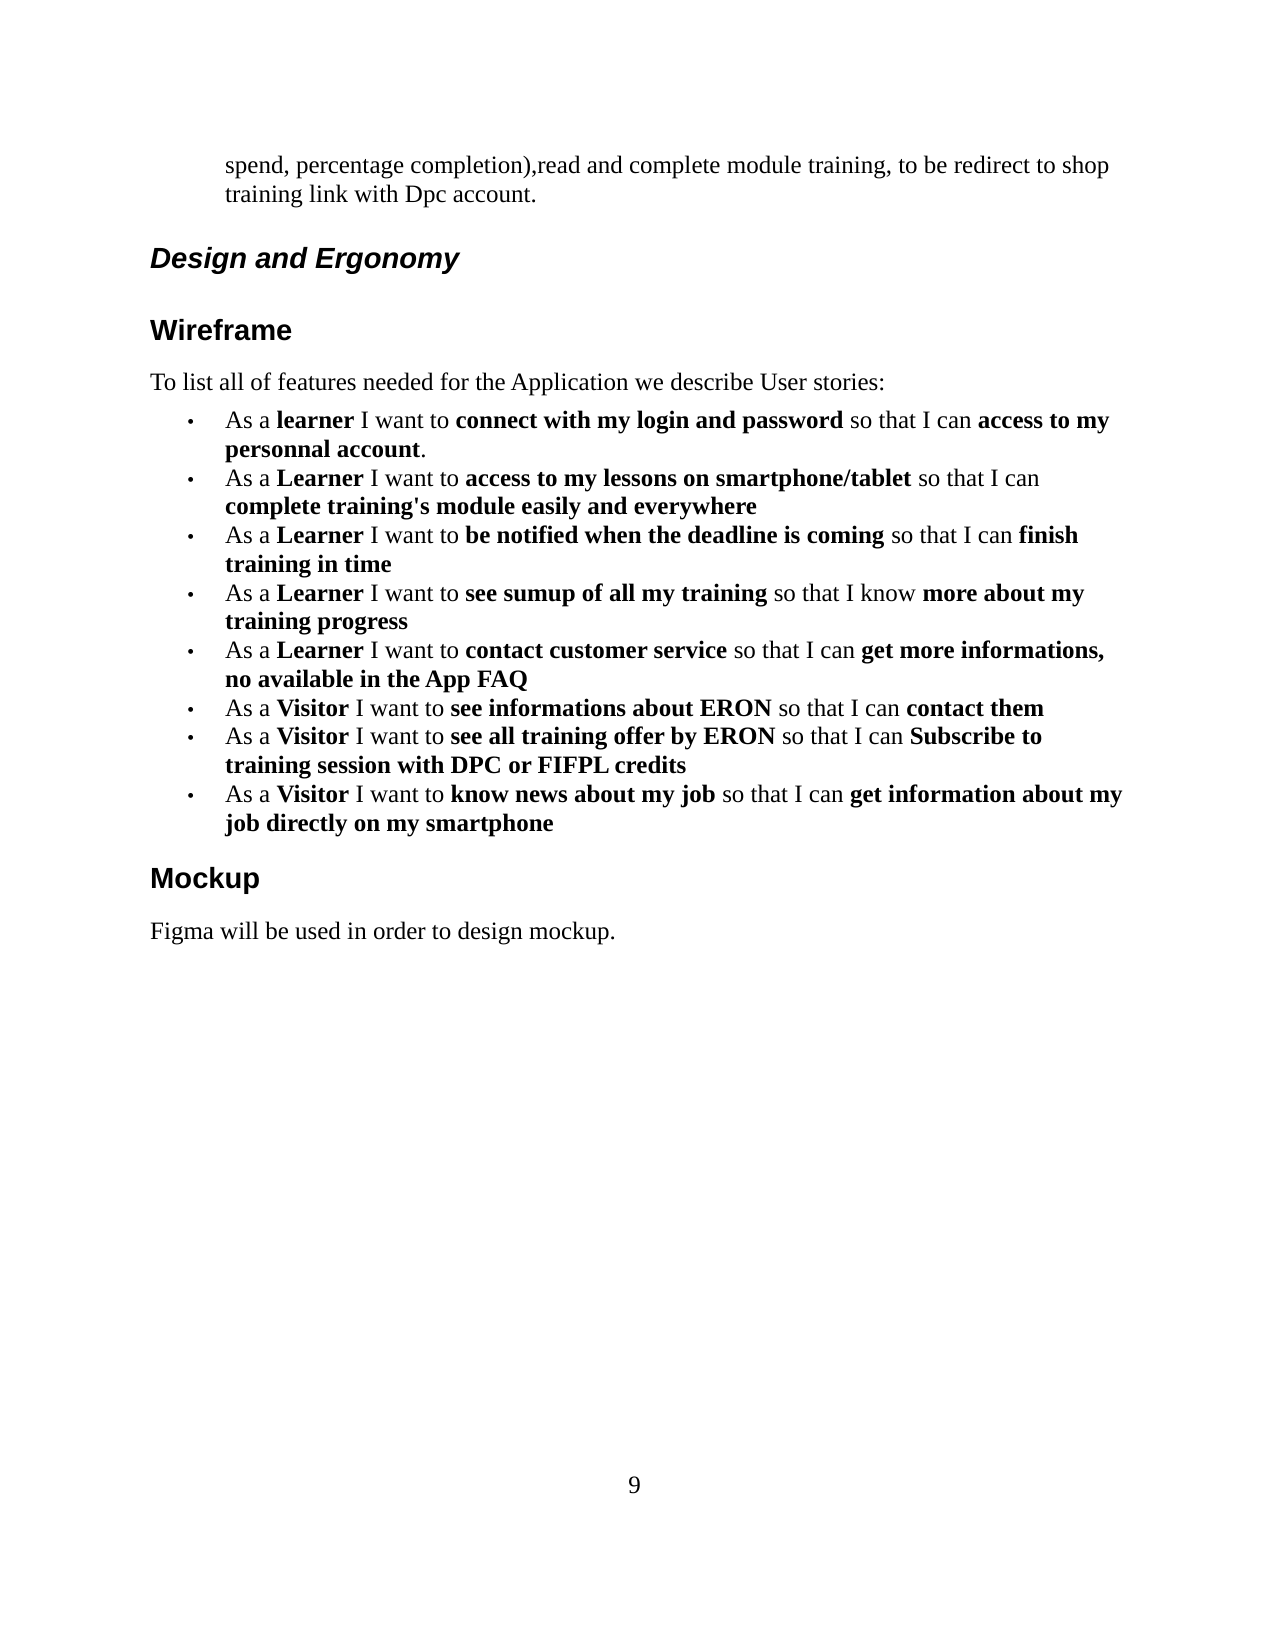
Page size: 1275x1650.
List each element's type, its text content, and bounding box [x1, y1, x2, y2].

text To list all of features needed for the Application we describe User stories: [150, 367, 1125, 396]
subtitle Design and Ergonomy [150, 241, 1125, 275]
list As a Learner I want to access to my lessons on smartphone/tablet so that I can complete training's module easily and everywhere [187, 463, 1125, 520]
list As a Visitor I want to see informations about ERON so that I can contact them [187, 693, 1125, 721]
list As a Learner I want to contact customer service so that I can get more informations, no available in the App FAQ [187, 635, 1125, 693]
list As a learner I want to connect with my login and password so that I can access to my personnal account. [187, 405, 1125, 463]
subtitle Mockup [150, 861, 1125, 895]
text Figma will be used in order to design mockup. [150, 916, 1125, 945]
list As a Visitor I want to know news about my job so that I can get information about my job directly on my smartphone [187, 779, 1125, 836]
list As a Visitor I want to see all training offer by ERON so that I can Subscribe to training session with DPC or FIFPL credits [187, 721, 1125, 779]
list As a Learner I want to be notified when the deadline is coming so that I can finish training in time [187, 520, 1125, 578]
list spend, percentage completion),read and complete module training, to be redirect to shop training link with Dpc account. [187, 150, 1125, 207]
subtitle Wireframe [150, 312, 1125, 346]
list As a Learner I want to see sumup of all my training so that I know more about my training progress [187, 578, 1125, 635]
